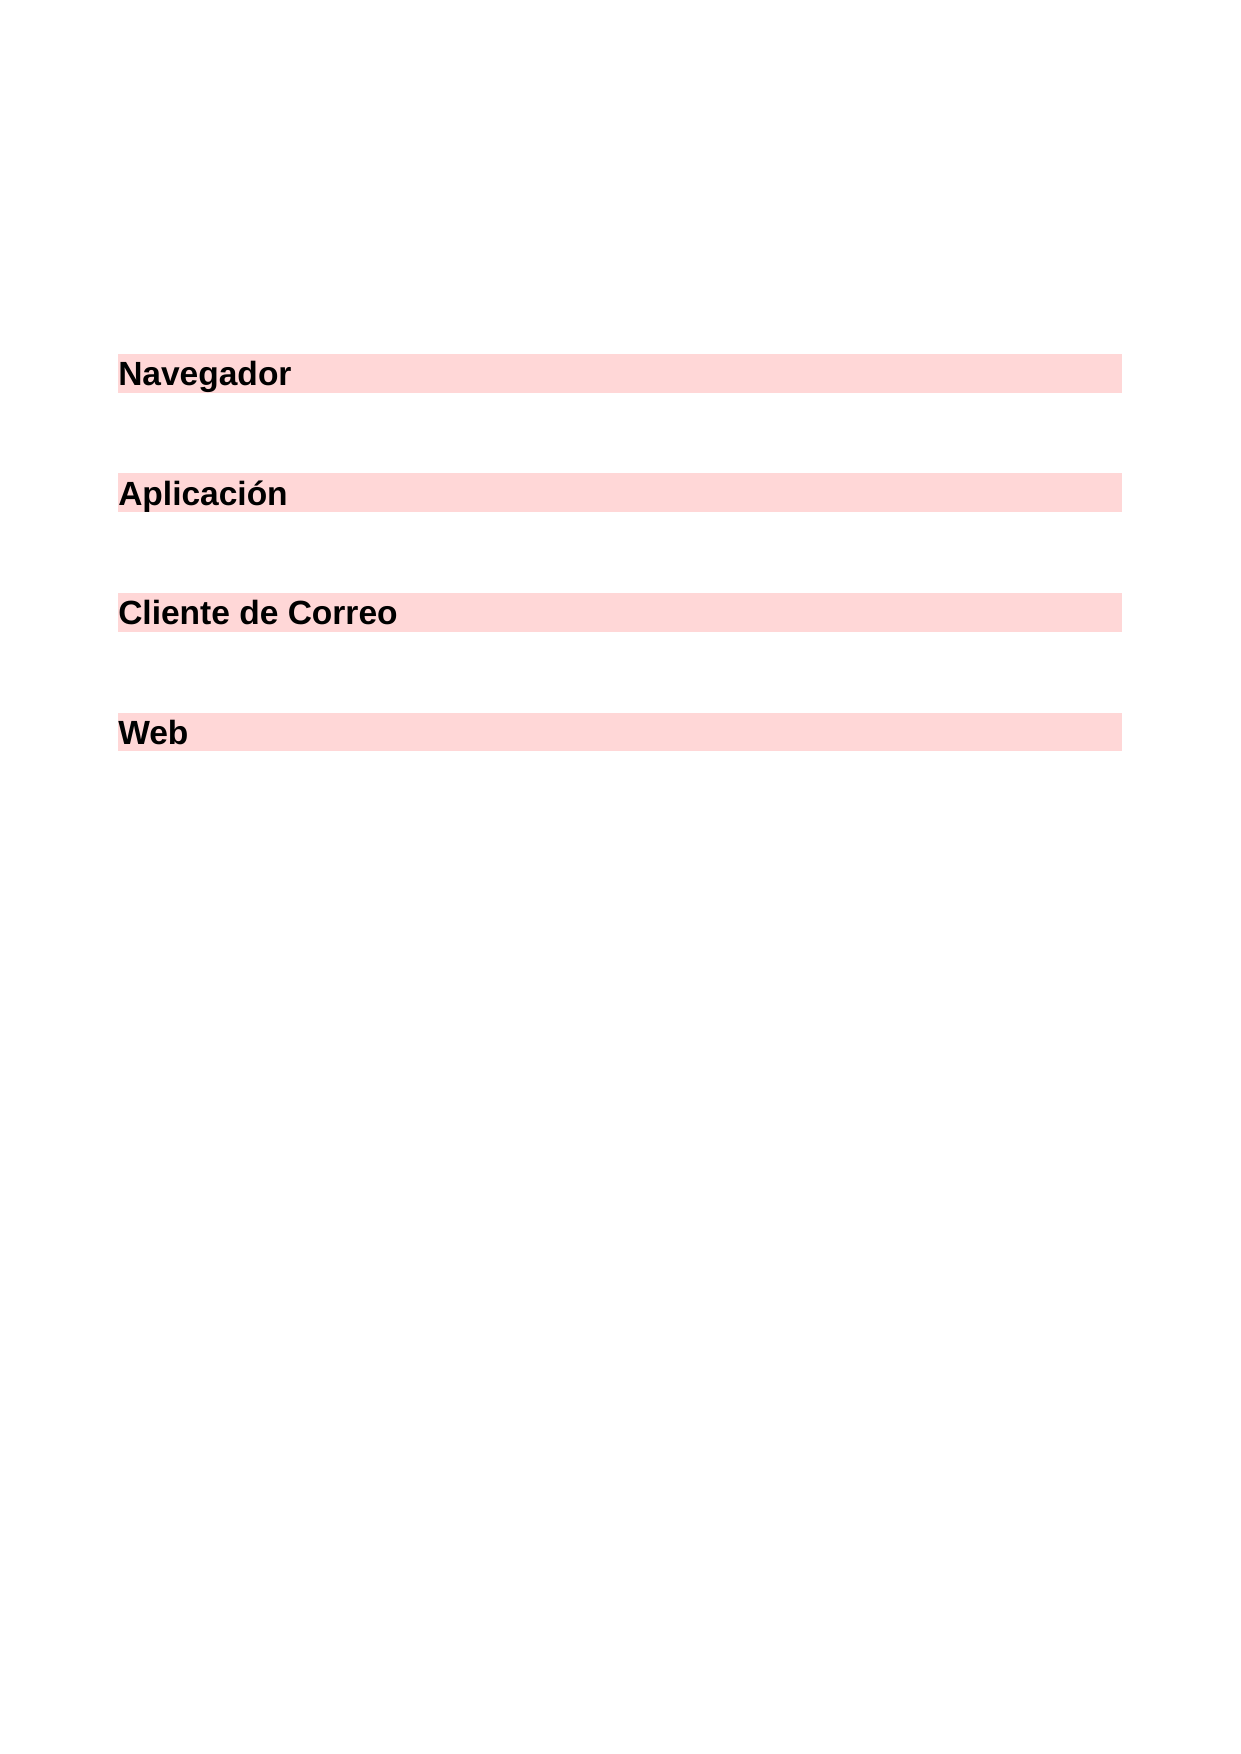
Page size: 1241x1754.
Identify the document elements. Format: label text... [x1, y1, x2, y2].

subtitle Aplicación [118, 473, 1122, 512]
subtitle Navegador [118, 354, 1122, 393]
subtitle Cliente de Correo [118, 593, 1122, 632]
subtitle Web [118, 713, 1122, 751]
